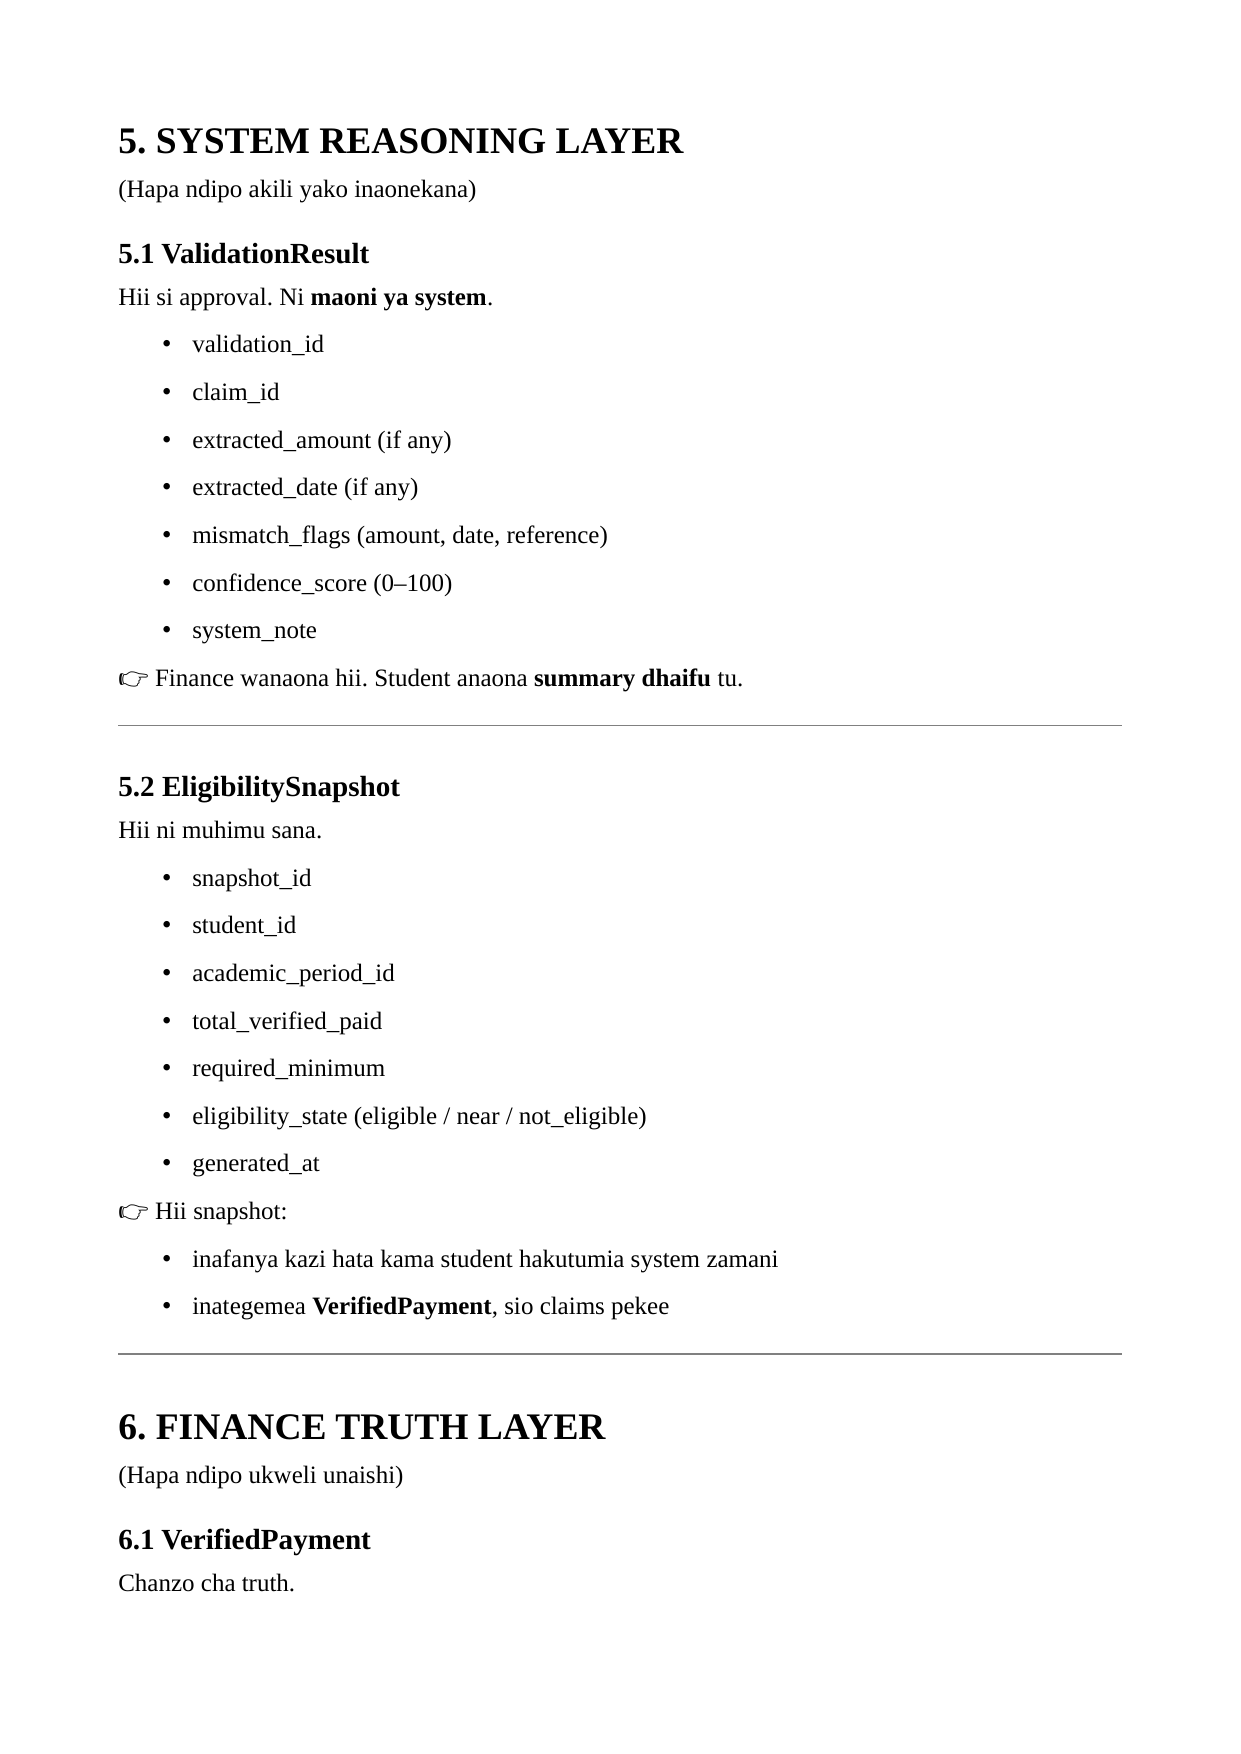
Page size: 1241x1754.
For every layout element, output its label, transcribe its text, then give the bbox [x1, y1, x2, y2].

text 👉 Hii snapshot: [118, 1196, 1122, 1225]
list generated_at [162, 1148, 1122, 1177]
list inategemea VerifiedPayment, sio claims pekee [162, 1291, 1122, 1320]
subtitle 5. SYSTEM REASONING LAYER [118, 118, 1122, 161]
text (Hapa ndipo akili yako inaonekana) [118, 174, 1122, 202]
text Hii si approval. Ni maoni ya system. [118, 282, 1122, 311]
text Hii ni muhimu sana. [118, 815, 1122, 844]
list extracted_amount (if any) [162, 425, 1122, 453]
list system_note [162, 615, 1122, 644]
subtitle 5.2 EligibilitySnapshot [118, 769, 1122, 803]
list eligibility_state (eligible / near / not_eligible) [162, 1101, 1122, 1130]
subtitle 6.1 VerifiedPayment [118, 1522, 1122, 1555]
list confidence_score (0–100) [162, 568, 1122, 596]
list mismatch_flags (amount, date, reference) [162, 520, 1122, 549]
text (Hapa ndipo ukweli unaishi) [118, 1460, 1122, 1488]
list required_minimum [162, 1053, 1122, 1082]
list inafanya kazi hata kama student hakutumia system zamani [162, 1244, 1122, 1272]
text Chanzo cha truth. [118, 1568, 1122, 1597]
subtitle 5.1 ValidationResult [118, 236, 1122, 269]
text 👉 Finance wanaona hii. Student anaona summary dhaifu tu. [118, 663, 1122, 692]
subtitle 6. FINANCE TRUTH LAYER [118, 1404, 1122, 1447]
list validation_id [162, 329, 1122, 358]
list total_verified_paid [162, 1006, 1122, 1034]
list extracted_date (if any) [162, 472, 1122, 501]
list claim_id [162, 377, 1122, 406]
list academic_period_id [162, 958, 1122, 987]
list snapshot_id [162, 863, 1122, 892]
list student_id [162, 911, 1122, 939]
